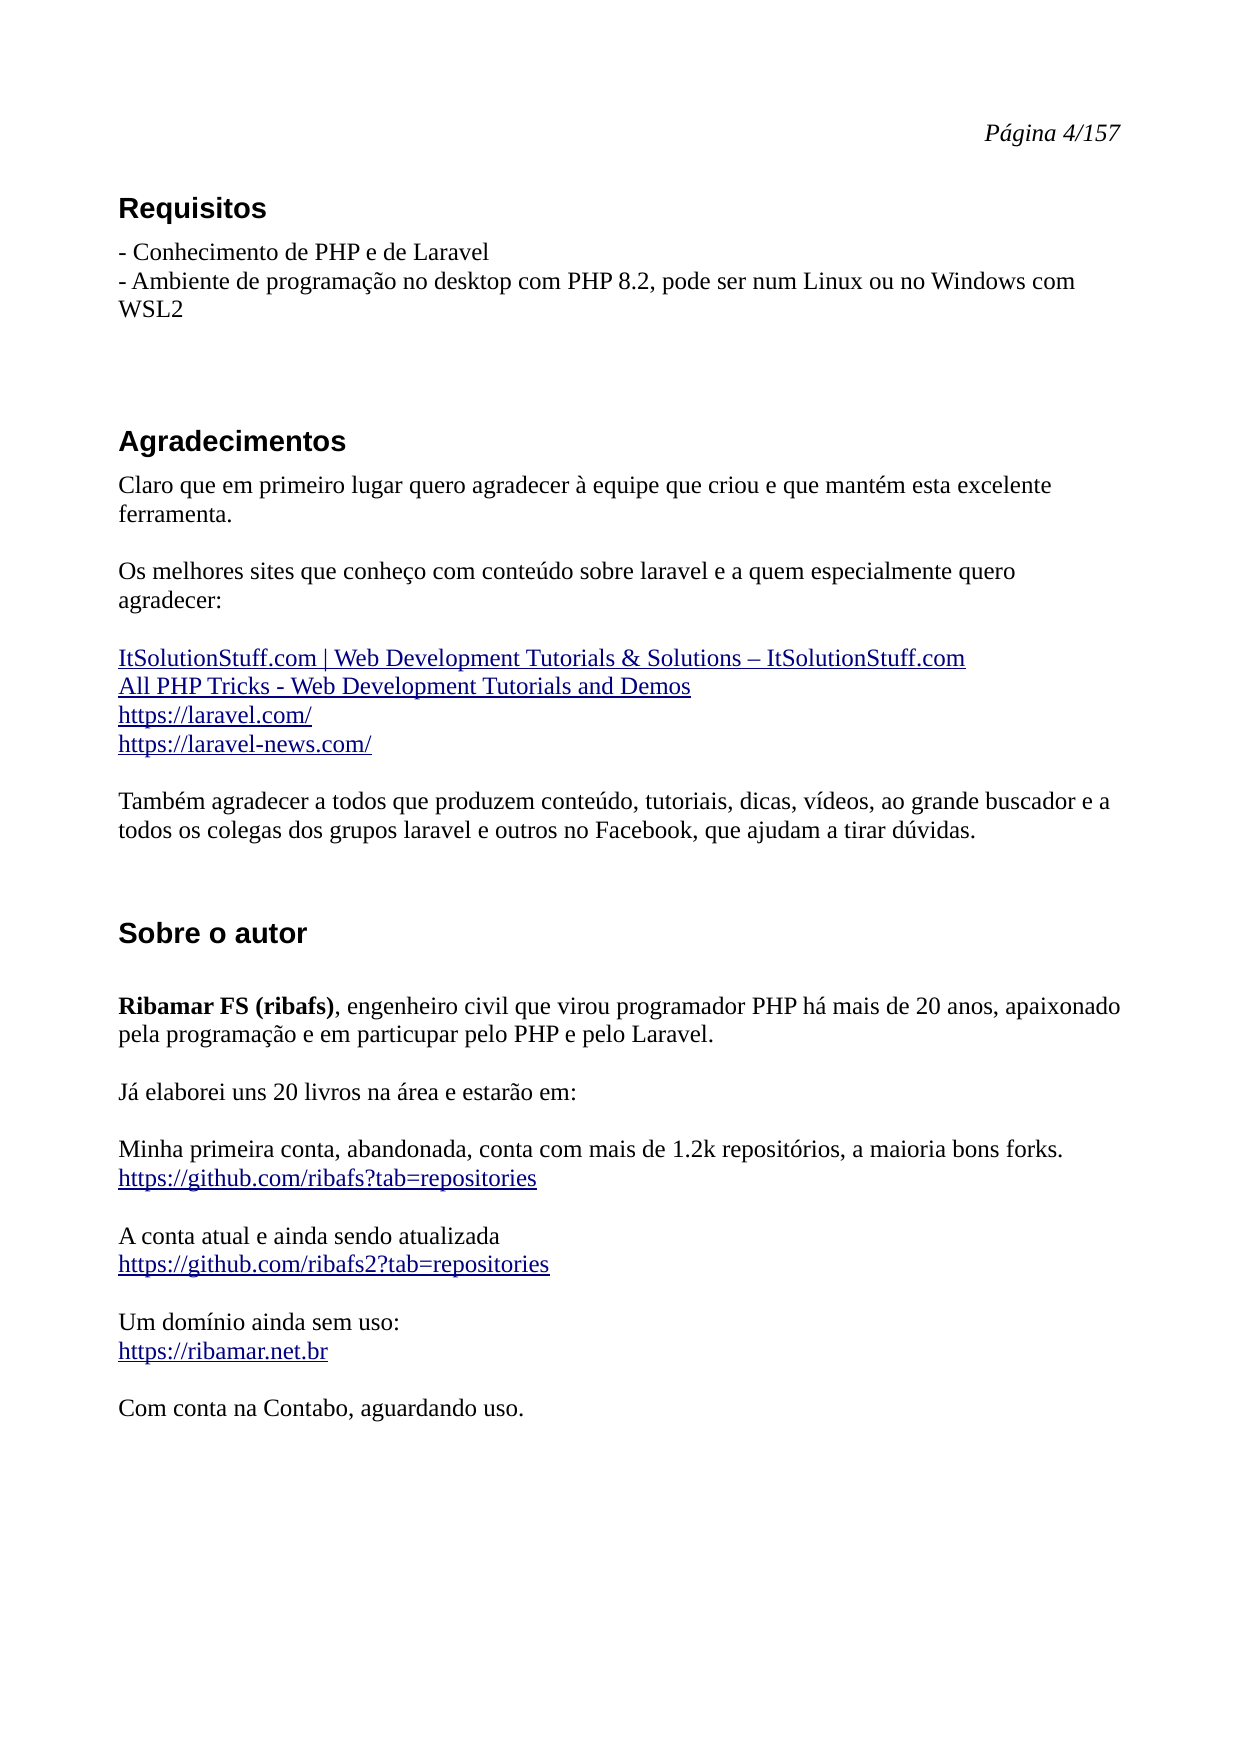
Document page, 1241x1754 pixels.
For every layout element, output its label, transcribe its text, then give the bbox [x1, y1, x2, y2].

text ItSolutionStuff.com | Web Development Tutorials & Solutions – ItSolutionStuff.com [118, 643, 1122, 671]
text https://laravel-news.com/ [118, 729, 1122, 758]
subtitle Agradecimentos [118, 424, 1122, 458]
text https://laravel.com/ [118, 700, 1122, 729]
text Com conta na Contabo, aguardando uso. [118, 1393, 1122, 1422]
subtitle Requisitos [118, 191, 1122, 224]
text Minha primeira conta, abandonada, conta com mais de 1.2k repositórios, a maioria bons forks. [118, 1134, 1122, 1163]
text - Conhecimento de PHP e de Laravel [118, 237, 1122, 266]
text - Ambiente de programação no desktop com PHP 8.2, pode ser num Linux ou no Windows com WSL2 [118, 266, 1122, 323]
text Ribamar FS (ribafs), engenheiro civil que virou programador PHP há mais de 20 anos, apaixonado pela programação e em particupar pelo PHP e pelo Laravel. [118, 991, 1122, 1048]
text Um domínio ainda sem uso: [118, 1307, 1122, 1336]
text https://github.com/ribafs2?tab=repositories [118, 1249, 1122, 1278]
text A conta atual e ainda sendo atualizada [118, 1221, 1122, 1249]
text Também agradecer a todos que produzem conteúdo, tutoriais, dicas, vídeos, ao grande buscador e a todos os colegas dos grupos laravel e outros no Facebook, que ajudam a tirar dúvidas. [118, 786, 1122, 844]
text https://github.com/ribafs?tab=repositories [118, 1163, 1122, 1192]
text https://ribamar.net.br [118, 1336, 1122, 1364]
subtitle Sobre o autor [118, 916, 1122, 949]
text Já elaborei uns 20 livros na área e estarão em: [118, 1077, 1122, 1106]
text All PHP Tricks - Web Development Tutorials and Demos [118, 671, 1122, 700]
text Os melhores sites que conheço com conteúdo sobre laravel e a quem especialmente quero agradecer: [118, 556, 1122, 614]
text Claro que em primeiro lugar quero agradecer à equipe que criou e que mantém esta excelente ferramenta. [118, 470, 1122, 528]
